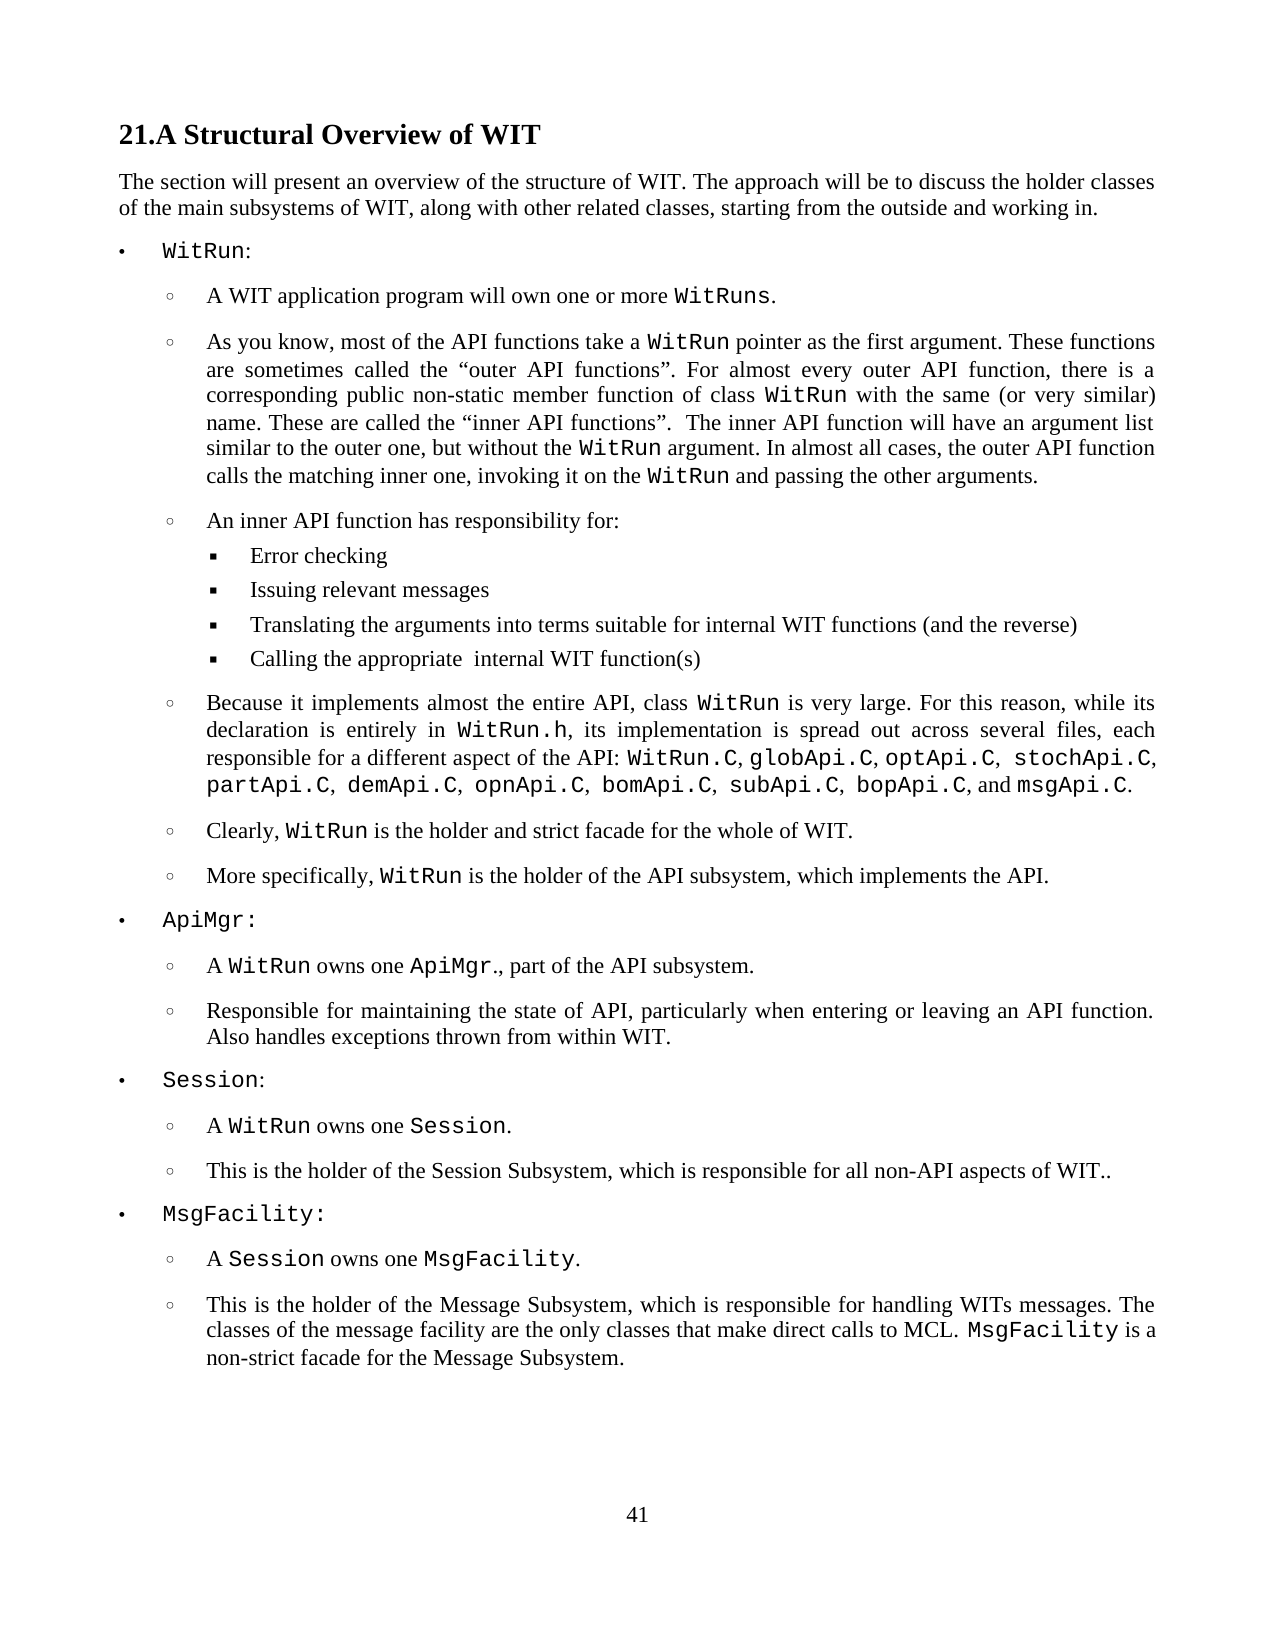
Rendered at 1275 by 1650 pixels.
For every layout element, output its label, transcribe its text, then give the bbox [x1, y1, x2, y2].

list This is the holder of the Message Subsystem, which is responsible for handling WITs messages. The classes of the message facility are the only classes that make direct calls to MCL. MsgFacility is a non-strict facade for the Message Subsystem. [162, 1292, 1156, 1370]
list ApiMgr: [118, 908, 1156, 935]
list Calling the appropriate internal WIT function(s) [206, 646, 1156, 671]
list Responsible for maintaining the state of API, particularly when entering or leaving an API function. Also handles exceptions thrown from within WIT. [162, 998, 1156, 1049]
list A WitRun owns one Session. [162, 1113, 1156, 1140]
list More specifically, WitRun is the holder of the API subsystem, which implements the API. [162, 863, 1156, 891]
list A WIT application program will own one or more WitRuns. [162, 283, 1156, 311]
list A Session owns one MsgFacility. [162, 1246, 1156, 1274]
list Because it implements almost the entire API, class WitRun is very large. For this reason, while its declaration is entirely in WitRun.h, its implementation is spread out across several files, each responsible for a different aspect of the API: WitRun.C, globApi.C, optApi.C, stochApi.C, partApi.C, demApi.C, opnApi.C, bomApi.C, subApi.C, bopApi.C, and msgApi.C. [162, 689, 1156, 799]
subtitle A Structural Overview of WIT [118, 118, 1156, 151]
list Session: [118, 1067, 1156, 1095]
text The section will present an overview of the structure of WIT. The approach will be to discuss the holder classes of the main subsystems of WIT, along with other related classes, starting from the outside and working in. [118, 169, 1156, 220]
list A WitRun owns one ApiMgr., part of the API subsystem. [162, 953, 1156, 980]
list Translating the arguments into terms suitable for internal WIT functions (and the reverse) [206, 611, 1156, 637]
list As you know, most of the API functions take a WitRun pointer as the first argument. These functions are sometimes called the “outer API functions”. For almost every outer API function, there is a corresponding public non-static member function of class WitRun with the same (or very similar) name. These are called the “inner API functions”. The inner API function will have an argument list similar to the outer one, but without the WitRun argument. In almost all cases, the outer API function calls the matching inner one, invoking it on the WitRun and passing the other arguments. [162, 329, 1156, 490]
list This is the holder of the Session Subsystem, which is responsible for all non-API aspects of WIT.. [162, 1158, 1156, 1184]
list Clearly, WitRun is the holder and strict facade for the whole of WIT. [162, 817, 1156, 845]
list Issuing relevant messages [206, 577, 1156, 602]
list Error checking [206, 542, 1156, 568]
list An inner API function has responsibility for: [162, 508, 1156, 533]
list WitRun: [118, 238, 1156, 265]
list MsgFacility: [118, 1202, 1156, 1228]
